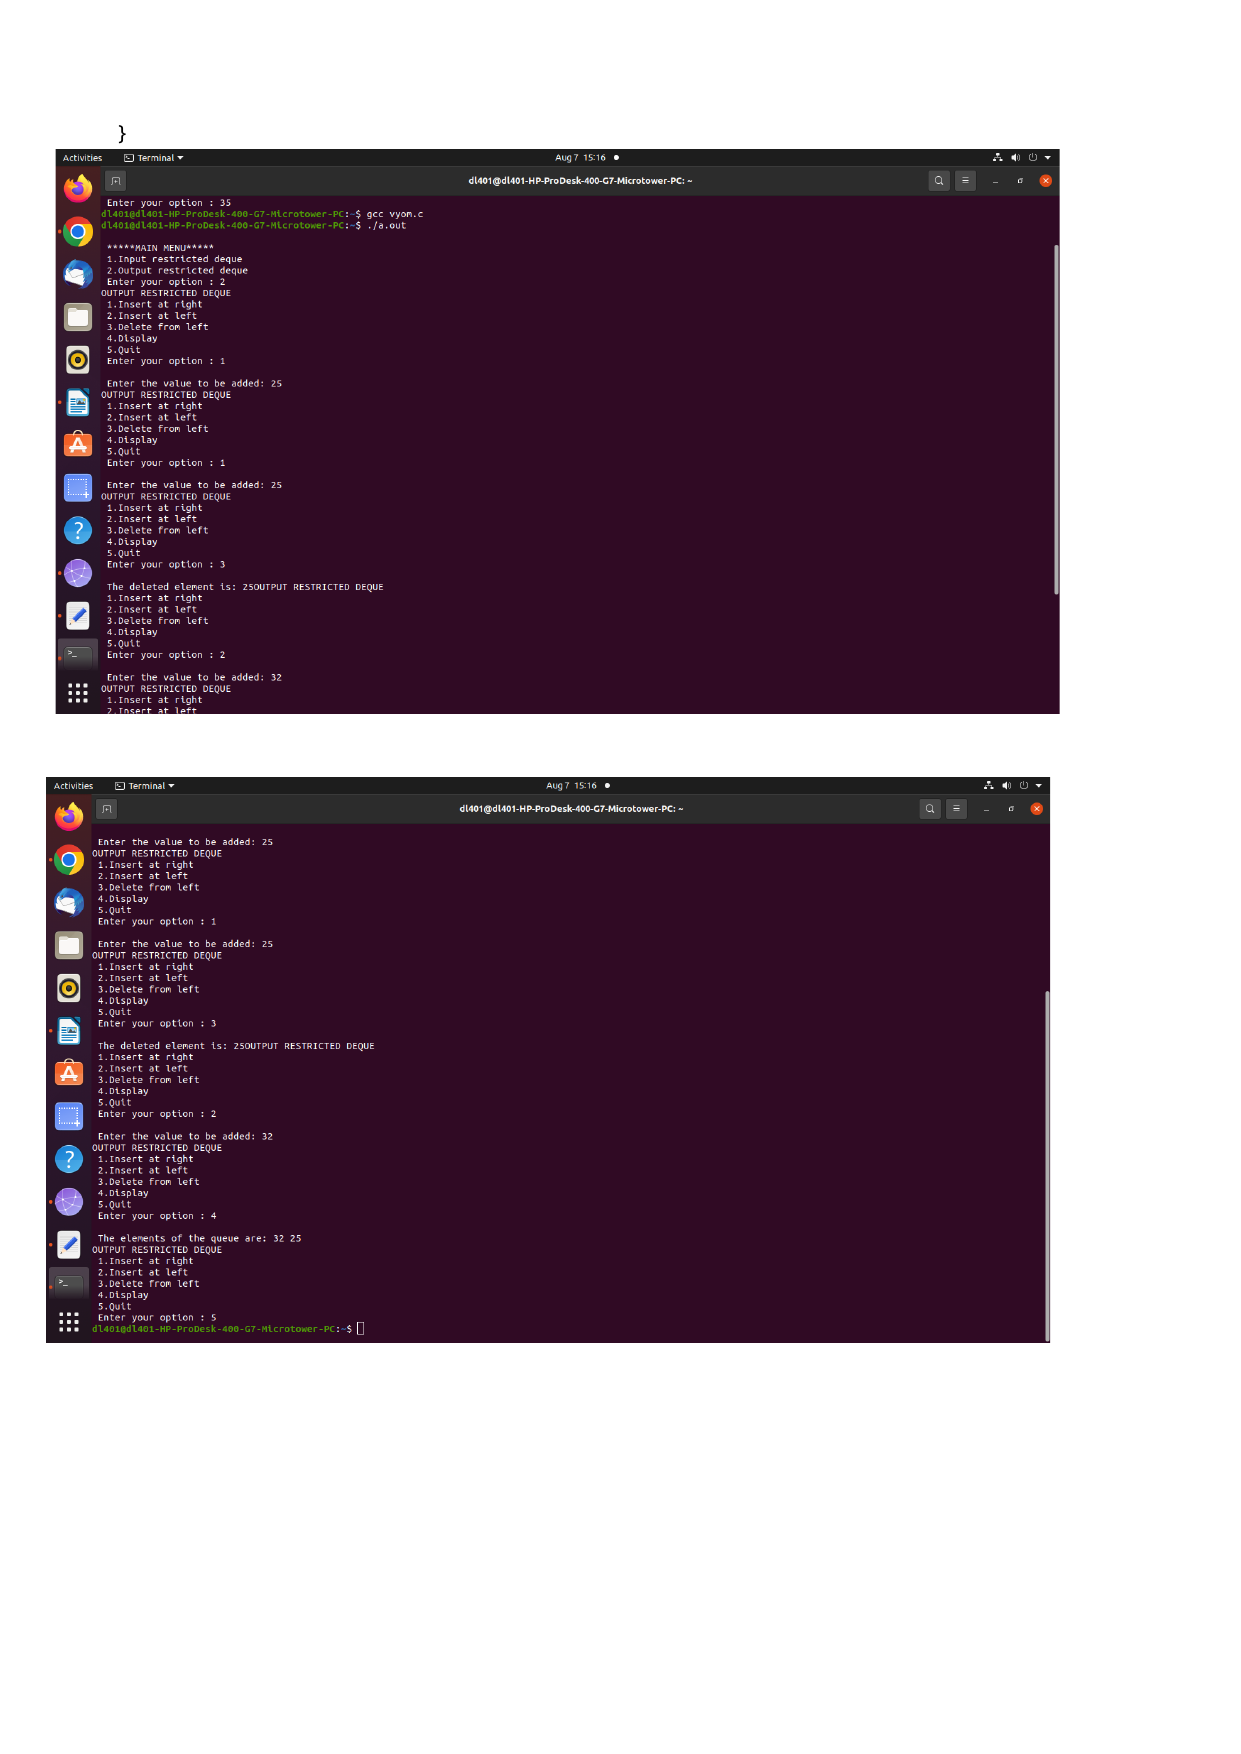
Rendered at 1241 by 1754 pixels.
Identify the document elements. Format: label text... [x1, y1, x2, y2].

picture [55, 149, 1060, 714]
text } [118, 118, 1122, 147]
picture [46, 777, 1051, 1343]
